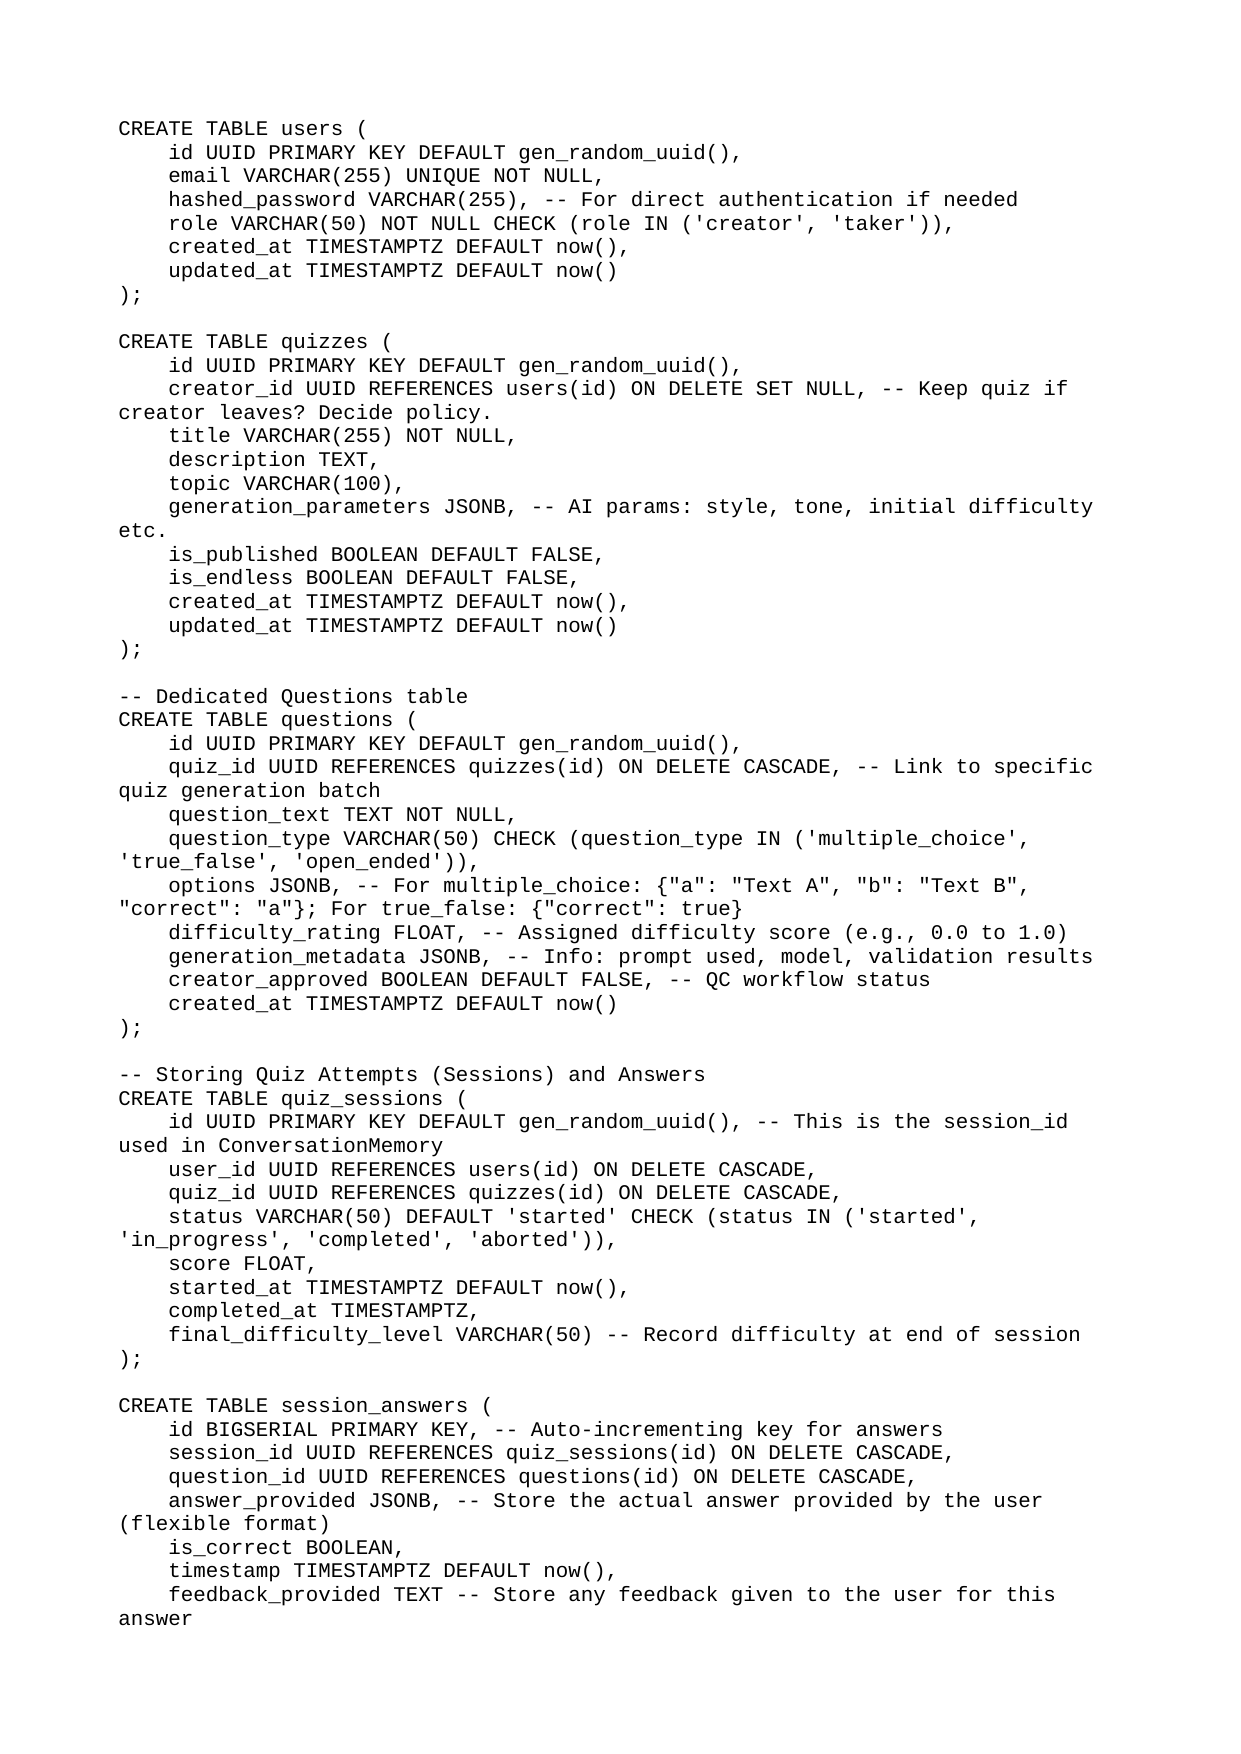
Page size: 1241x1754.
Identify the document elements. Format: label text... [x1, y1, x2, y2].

text id BIGSERIAL PRIMARY KEY, -- Auto-incrementing key for answers [118, 1419, 1122, 1442]
text role VARCHAR(50) NOT NULL CHECK (role IN ('creator', 'taker')), [118, 213, 1122, 236]
text CREATE TABLE users ( [118, 118, 1122, 142]
text timestamp TIMESTAMPTZ DEFAULT now(), [118, 1561, 1122, 1584]
text is_published BOOLEAN DEFAULT FALSE, [118, 544, 1122, 567]
text quiz_id UUID REFERENCES quizzes(id) ON DELETE CASCADE, -- Link to specific quiz generation batch [118, 757, 1122, 804]
text difficulty_rating FLOAT, -- Assigned difficulty score (e.g., 0.0 to 1.0) [118, 922, 1122, 946]
text generation_metadata JSONB, -- Info: prompt used, model, validation results [118, 946, 1122, 969]
text question_id UUID REFERENCES questions(id) ON DELETE CASCADE, [118, 1466, 1122, 1489]
text CREATE TABLE questions ( [118, 709, 1122, 733]
text ); [118, 1017, 1122, 1040]
text -- Dedicated Questions table [118, 686, 1122, 709]
text creator_id UUID REFERENCES users(id) ON DELETE SET NULL, -- Keep quiz if creator leaves? Decide policy. [118, 378, 1122, 426]
text started_at TIMESTAMPTZ DEFAULT now(), [118, 1277, 1122, 1300]
text generation_parameters JSONB, -- AI params: style, tone, initial difficulty etc. [118, 496, 1122, 544]
text creator_approved BOOLEAN DEFAULT FALSE, -- QC workflow status [118, 969, 1122, 993]
text question_text TEXT NOT NULL, [118, 804, 1122, 827]
text is_correct BOOLEAN, [118, 1537, 1122, 1561]
text created_at TIMESTAMPTZ DEFAULT now() [118, 993, 1122, 1017]
text feedback_provided TEXT -- Store any feedback given to the user for this answer [118, 1584, 1122, 1631]
text id UUID PRIMARY KEY DEFAULT gen_random_uuid(), [118, 142, 1122, 165]
text updated_at TIMESTAMPTZ DEFAULT now() [118, 615, 1122, 638]
text CREATE TABLE quizzes ( [118, 331, 1122, 354]
text topic VARCHAR(100), [118, 473, 1122, 496]
text user_id UUID REFERENCES users(id) ON DELETE CASCADE, [118, 1158, 1122, 1182]
text is_endless BOOLEAN DEFAULT FALSE, [118, 567, 1122, 591]
text title VARCHAR(255) NOT NULL, [118, 426, 1122, 449]
text final_difficulty_level VARCHAR(50) -- Record difficulty at end of session [118, 1324, 1122, 1348]
text ); [118, 1348, 1122, 1371]
text score FLOAT, [118, 1253, 1122, 1277]
text question_type VARCHAR(50) CHECK (question_type IN ('multiple_choice', 'true_false', 'open_ended')), [118, 827, 1122, 875]
text options JSONB, -- For multiple_choice: {"a": "Text A", "b": "Text B", "correct": "a"}; For true_false: {"correct": true} [118, 875, 1122, 922]
text CREATE TABLE session_answers ( [118, 1395, 1122, 1419]
text description TEXT, [118, 449, 1122, 473]
text updated_at TIMESTAMPTZ DEFAULT now() [118, 260, 1122, 284]
text id UUID PRIMARY KEY DEFAULT gen_random_uuid(), [118, 733, 1122, 757]
text id UUID PRIMARY KEY DEFAULT gen_random_uuid(), [118, 354, 1122, 378]
text ); [118, 638, 1122, 662]
text created_at TIMESTAMPTZ DEFAULT now(), [118, 236, 1122, 260]
text completed_at TIMESTAMPTZ, [118, 1300, 1122, 1324]
text -- Storing Quiz Attempts (Sessions) and Answers [118, 1064, 1122, 1088]
text answer_provided JSONB, -- Store the actual answer provided by the user (flexible format) [118, 1489, 1122, 1537]
text id UUID PRIMARY KEY DEFAULT gen_random_uuid(), -- This is the session_id used in ConversationMemory [118, 1111, 1122, 1158]
text session_id UUID REFERENCES quiz_sessions(id) ON DELETE CASCADE, [118, 1442, 1122, 1466]
text ); [118, 284, 1122, 307]
text created_at TIMESTAMPTZ DEFAULT now(), [118, 591, 1122, 615]
text status VARCHAR(50) DEFAULT 'started' CHECK (status IN ('started', 'in_progress', 'completed', 'aborted')), [118, 1206, 1122, 1253]
text CREATE TABLE quiz_sessions ( [118, 1088, 1122, 1111]
text quiz_id UUID REFERENCES quizzes(id) ON DELETE CASCADE, [118, 1182, 1122, 1206]
text email VARCHAR(255) UNIQUE NOT NULL, [118, 165, 1122, 189]
text hashed_password VARCHAR(255), -- For direct authentication if needed [118, 189, 1122, 213]
